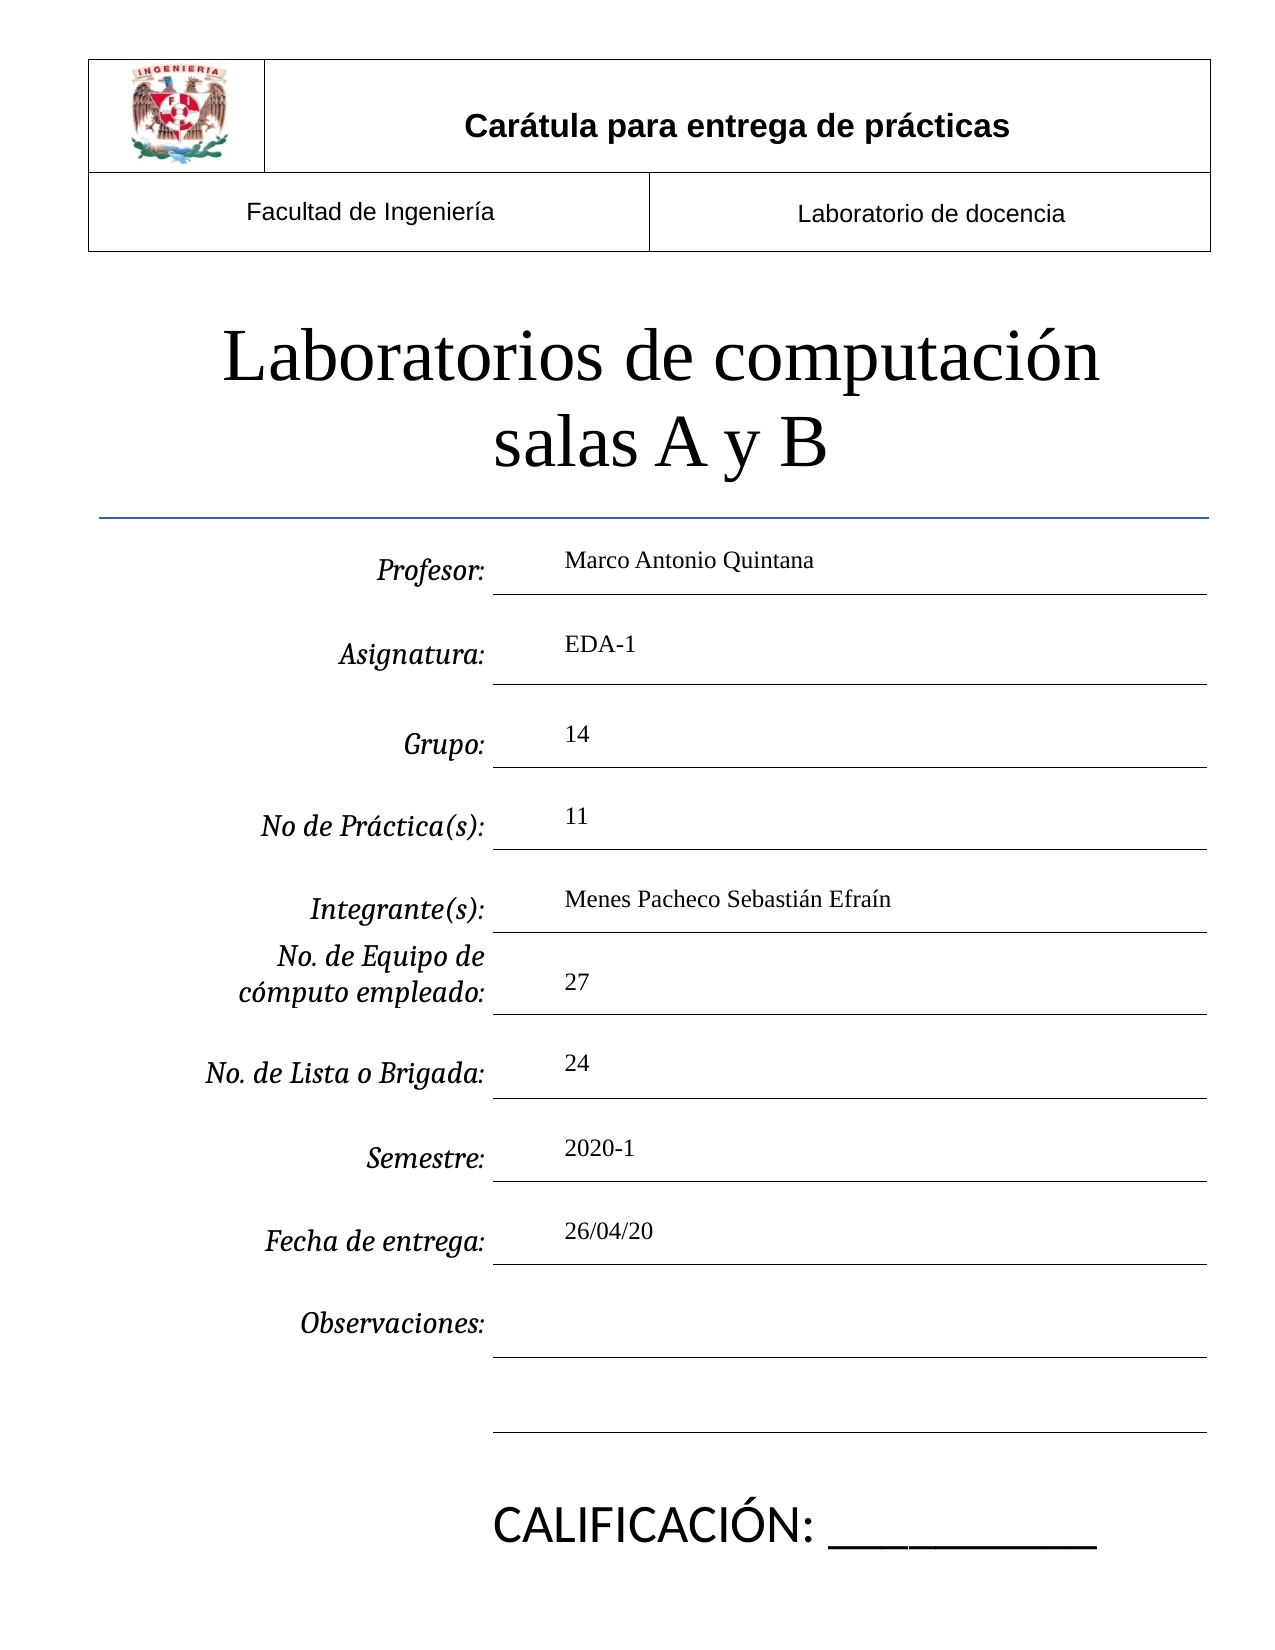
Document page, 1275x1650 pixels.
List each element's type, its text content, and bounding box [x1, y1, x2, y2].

table_cell [118, 1357, 493, 1432]
table_cell Fecha de entrega: [118, 1181, 493, 1263]
table_cell 11 [493, 768, 1207, 849]
table_cell Facultad de Ingeniería [89, 173, 649, 251]
table_header [493, 511, 1207, 517]
table_header Profesor: [118, 519, 493, 594]
text CALIFICACIÓN: __________ [118, 1489, 1205, 1556]
text Laboratorios de computación [118, 310, 1205, 396]
table_cell Integrante(s): [118, 849, 493, 932]
table_cell No de Práctica(s): [118, 766, 493, 849]
table_cell Observaciones: [118, 1264, 493, 1357]
table_cell Menes Pacheco Sebastián Efraín [493, 850, 1207, 932]
table_cell 2020-1 [493, 1099, 1207, 1181]
table_cell [493, 1265, 1207, 1357]
table_cell Grupo: [118, 684, 493, 766]
table_cell EDA-1 [493, 595, 1207, 684]
table_cell 26/04/20 [493, 1182, 1207, 1263]
table_header [89, 60, 264, 172]
table_cell [493, 1358, 1207, 1432]
table_cell 14 [493, 685, 1207, 766]
text salas A y B [118, 396, 1205, 482]
table_cell 27 [493, 933, 1207, 1013]
table_cell 24 [493, 1015, 1207, 1098]
table_cell Laboratorio de docencia [650, 173, 1210, 251]
table_header [118, 511, 493, 517]
table_header Carátula para entrega de prácticas [265, 60, 1210, 172]
table_cell Asignatura: [118, 594, 493, 684]
table_cell Semestre: [118, 1098, 493, 1181]
table_header Marco Antonio Quintana [493, 519, 1207, 594]
table_cell No. de Equipo de cómputo empleado: [118, 932, 493, 1013]
table_cell No. de Lista o Brigada: [118, 1014, 493, 1098]
